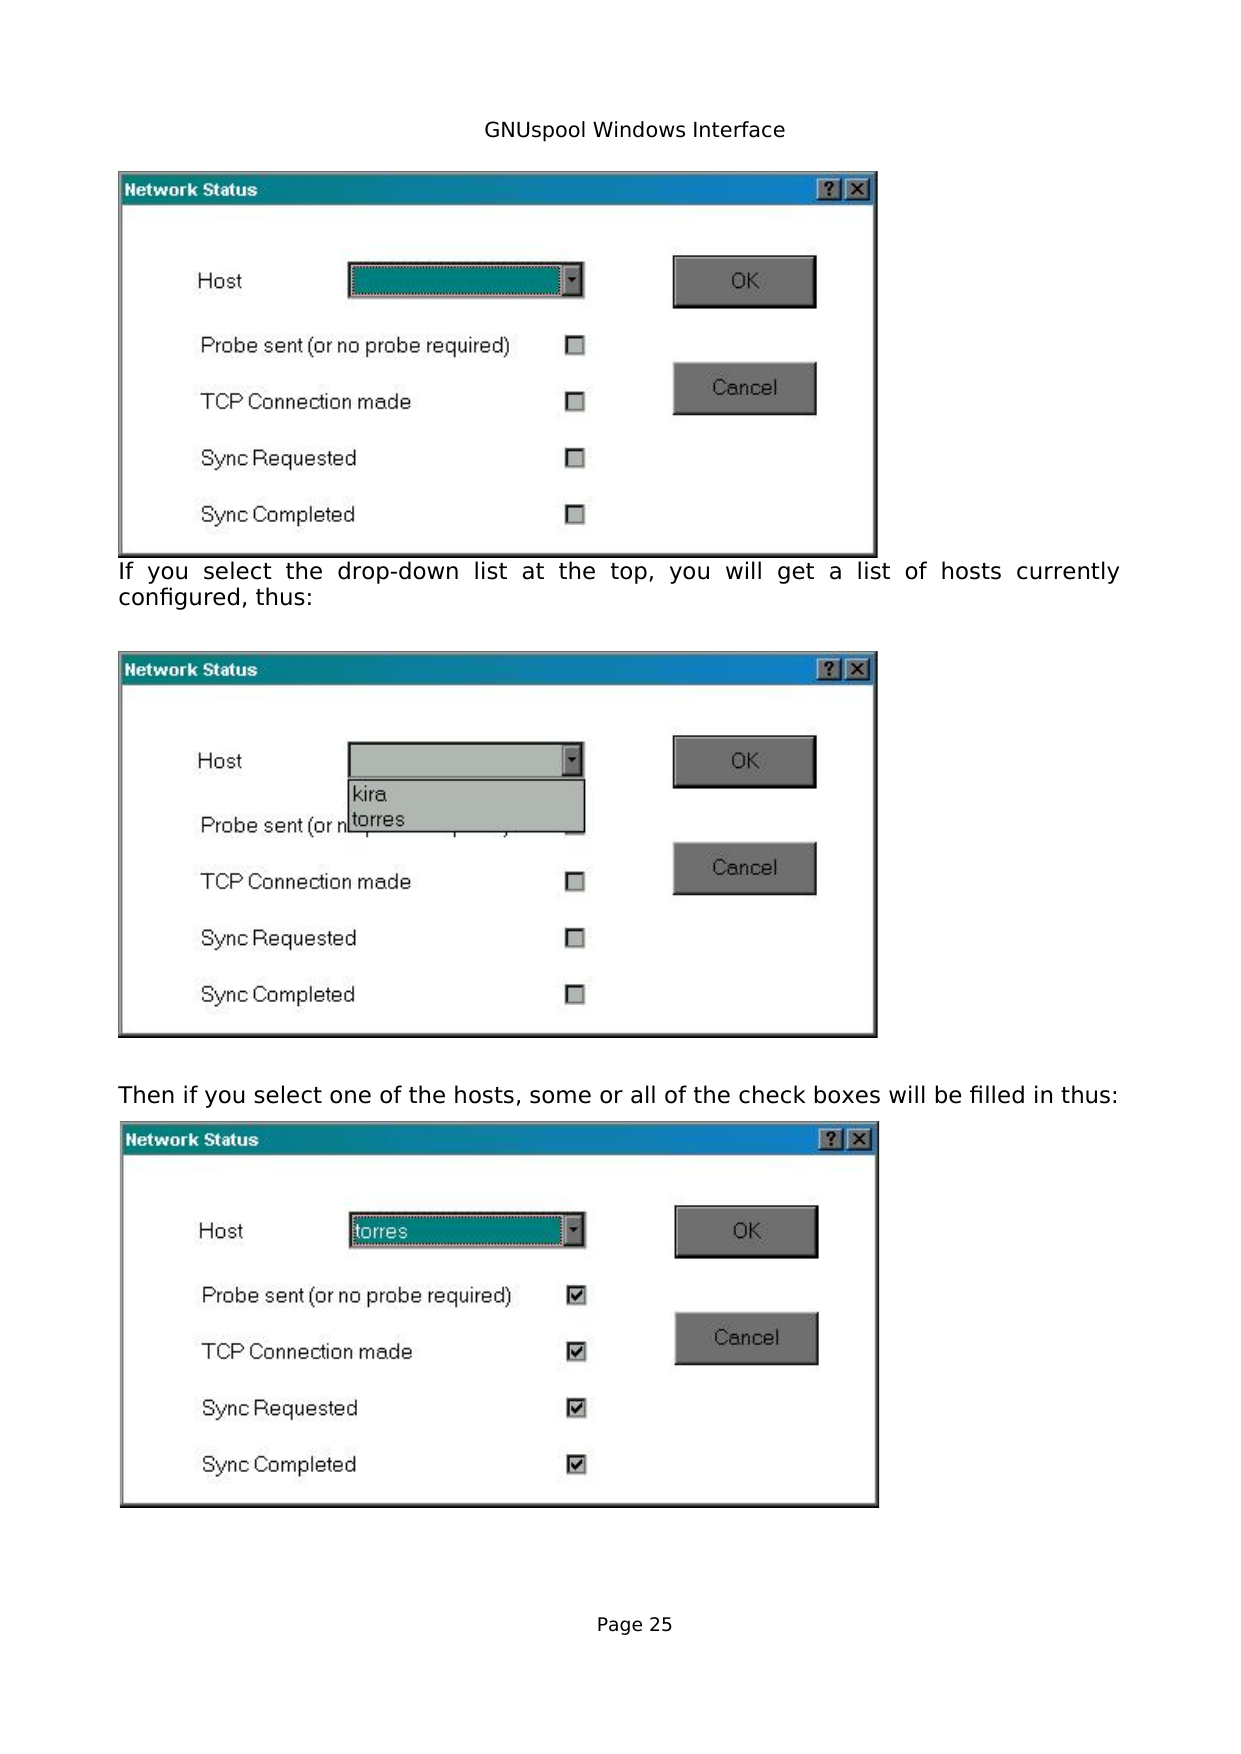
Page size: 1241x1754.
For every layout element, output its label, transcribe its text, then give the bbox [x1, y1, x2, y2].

picture [118, 651, 878, 1038]
text If you select the drop-down list at the top, you will get a list of hosts currently configured, thus: [118, 172, 1122, 611]
picture [119, 1121, 880, 1508]
text Then if you select one of the hosts, some or all of the check boxes will be filled in thus: [118, 1082, 1122, 1109]
picture [118, 171, 878, 558]
